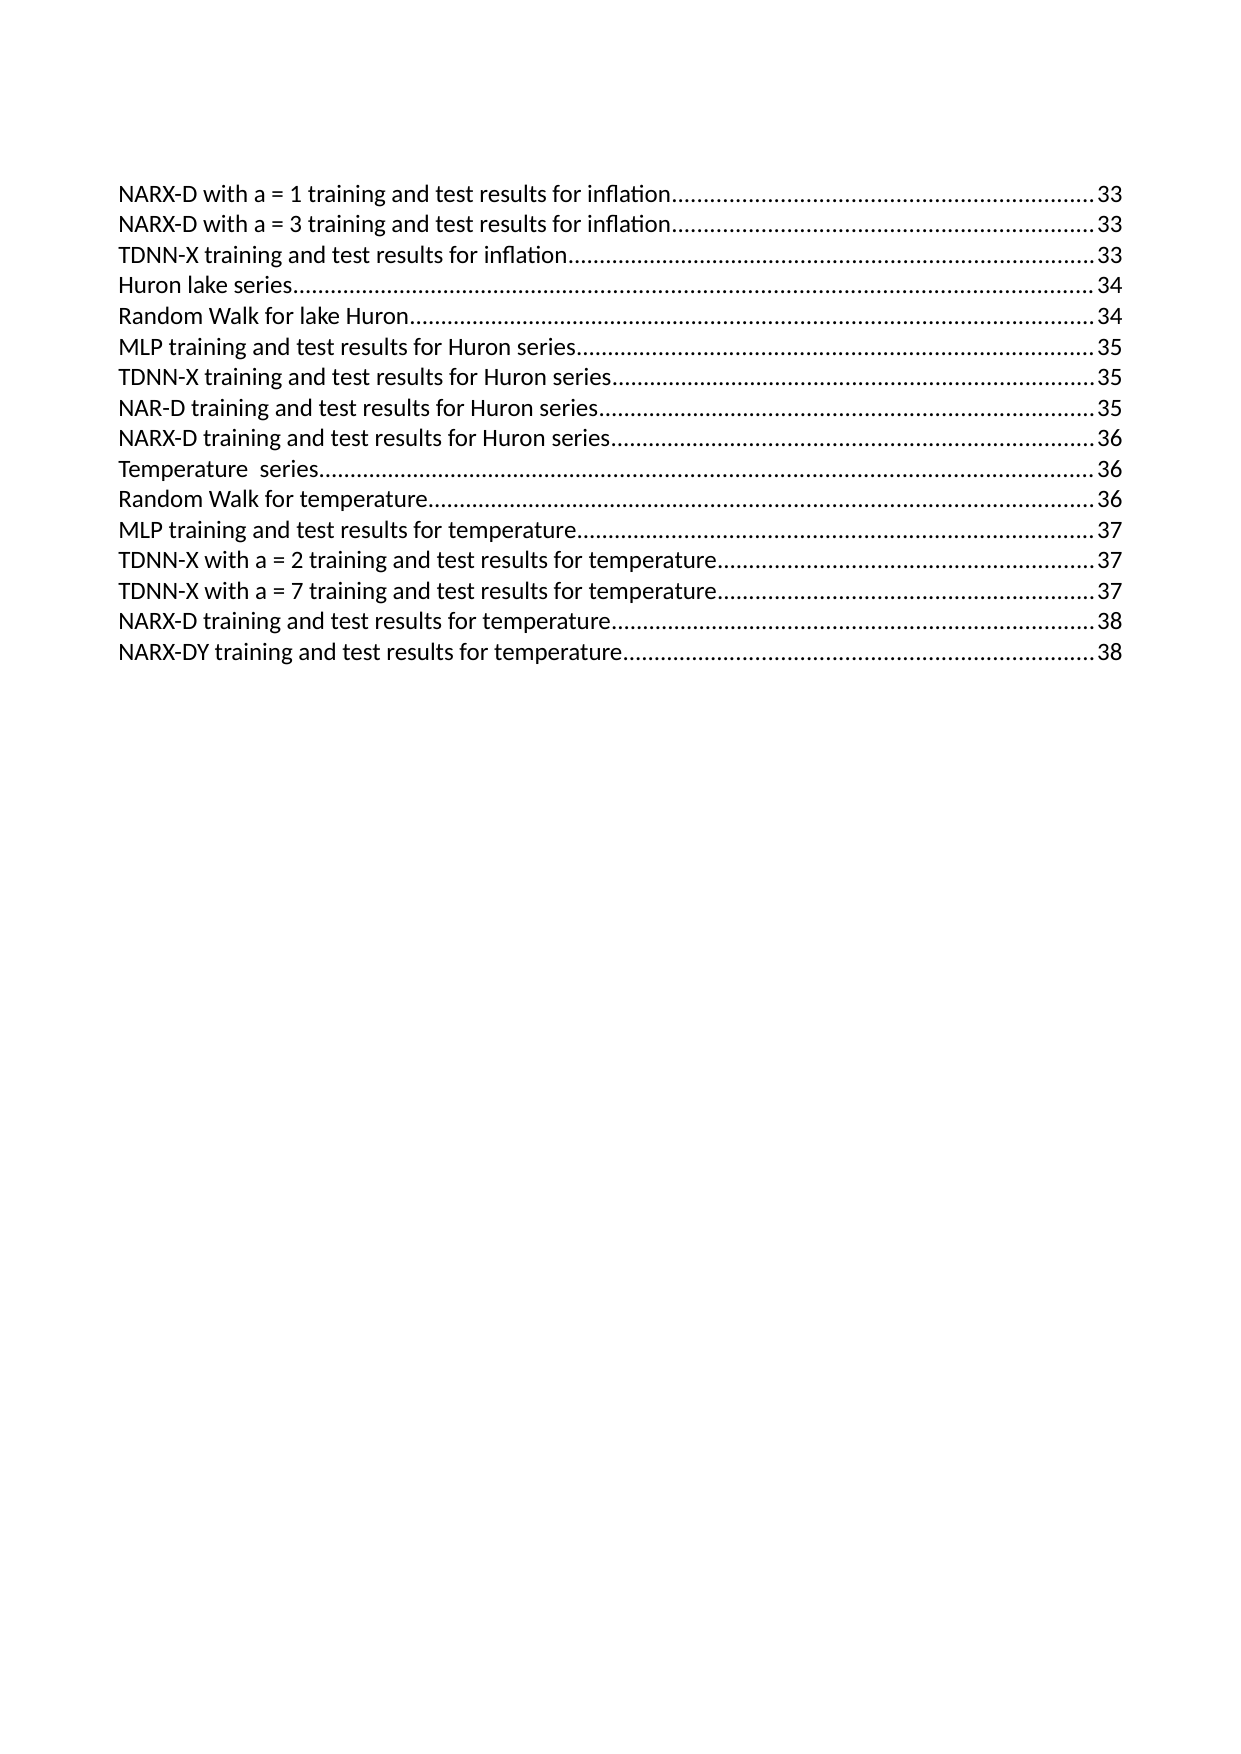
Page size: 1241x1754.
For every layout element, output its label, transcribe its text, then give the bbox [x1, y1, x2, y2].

text TDNN-X training and test results for Huron series 35 [118, 361, 1122, 392]
text TDNN-X with a = 7 training and test results for temperature 37 [118, 575, 1122, 605]
text Temperature series 36 [118, 453, 1122, 483]
text TDNN-X with a = 2 training and test results for temperature 37 [118, 544, 1122, 575]
text NARX-D training and test results for Huron series 36 [118, 422, 1122, 453]
text Random Walk for lake Huron 34 [118, 300, 1122, 331]
text TDNN-X training and test results for inflation 33 [118, 239, 1122, 270]
text MLP training and test results for Huron series 35 [118, 331, 1122, 361]
text NAR-D training and test results for Huron series 35 [118, 392, 1122, 422]
text Random Walk for temperature 36 [118, 483, 1122, 514]
text NARX-D with a = 1 training and test results for inflation 33 [118, 178, 1122, 209]
text NARX-D with a = 3 training and test results for inflation 33 [118, 209, 1122, 239]
text NARX-DY training and test results for temperature 38 [118, 636, 1122, 666]
text MLP training and test results for temperature 37 [118, 514, 1122, 544]
text Huron lake series 34 [118, 270, 1122, 300]
text NARX-D training and test results for temperature 38 [118, 605, 1122, 636]
